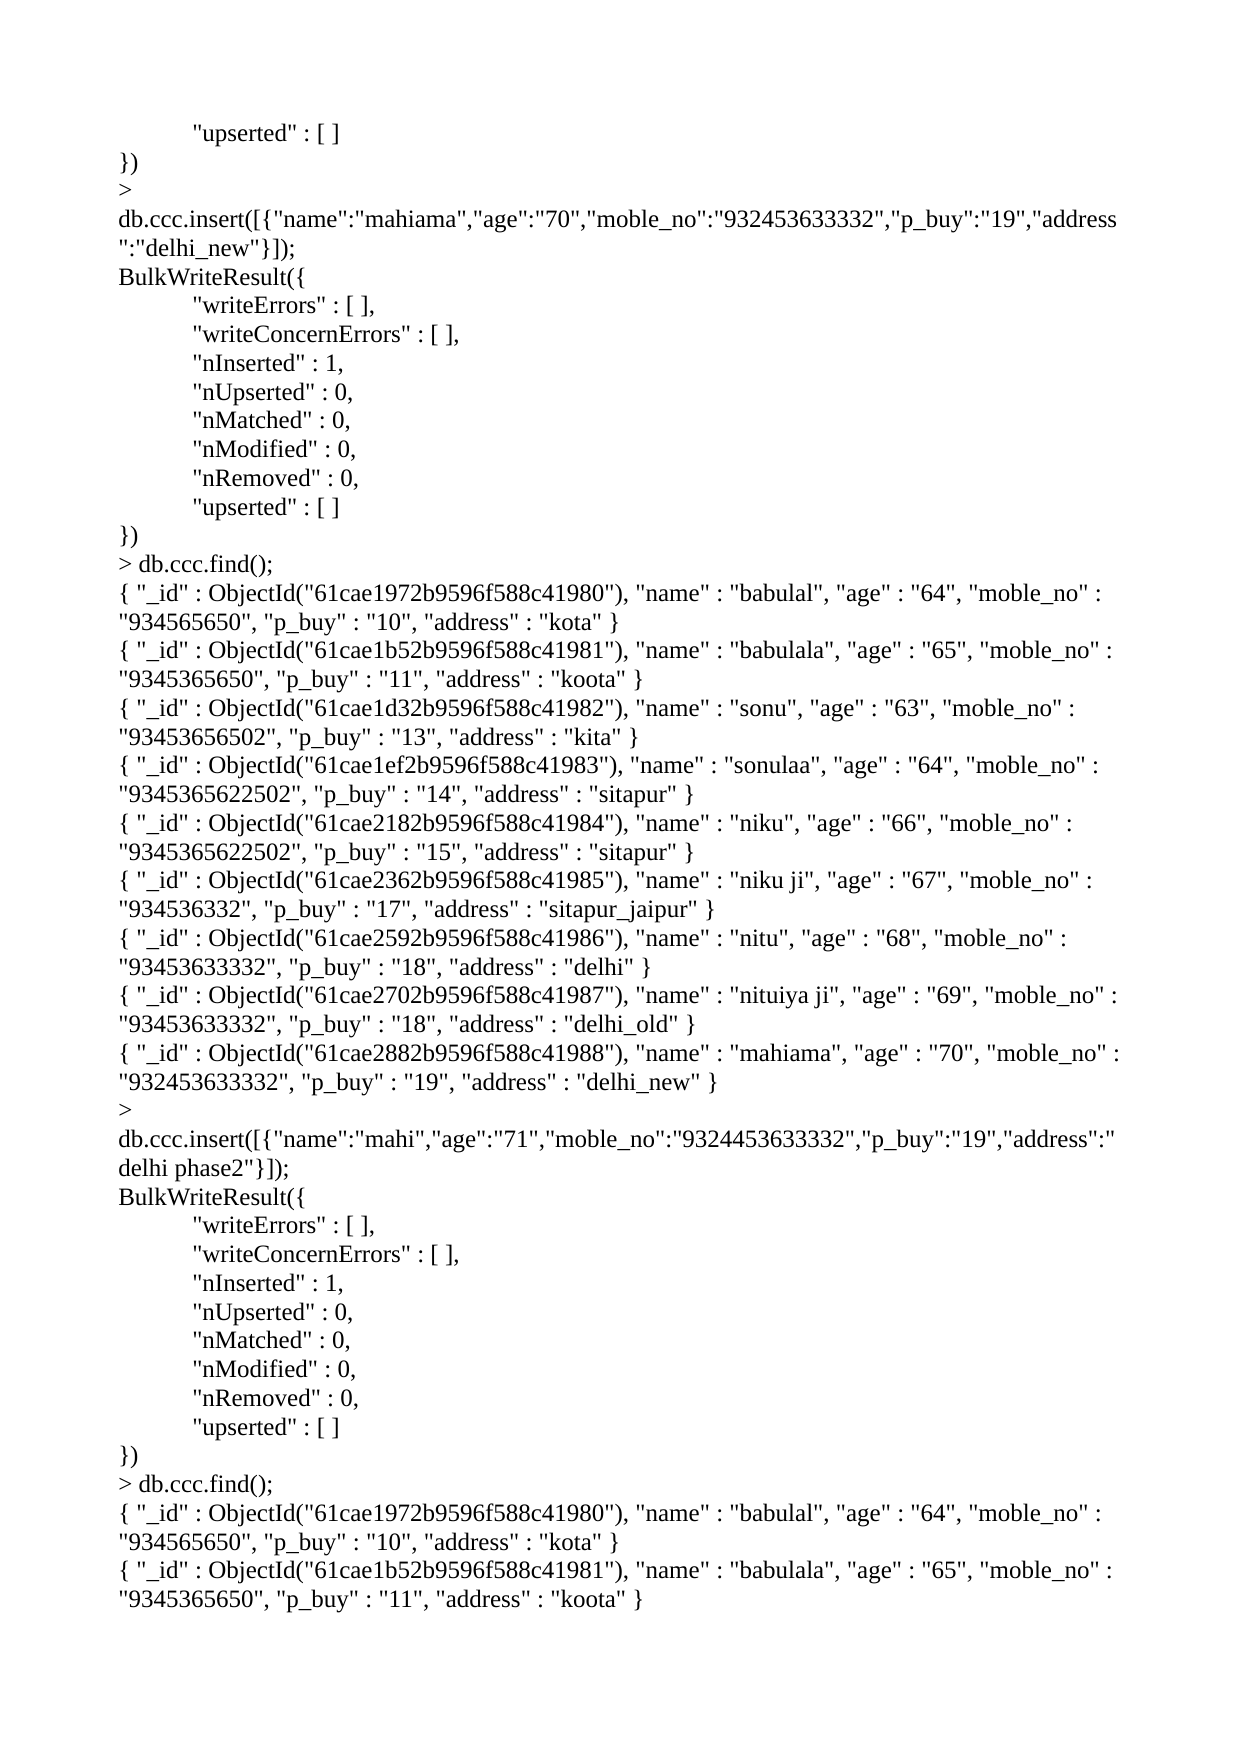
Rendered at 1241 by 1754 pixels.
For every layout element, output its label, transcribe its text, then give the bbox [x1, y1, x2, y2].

text "nInserted" : 1, [118, 1268, 1122, 1297]
text { "_id" : ObjectId("61cae2362b9596f588c41985"), "name" : "niku ji", "age" : "67", "moble_no" : "934536332", "p_buy" : "17", "address" : "sitapur_jaipur" } [118, 866, 1122, 923]
text "nUpserted" : 0, [118, 377, 1122, 406]
text "upserted" : [ ] [118, 492, 1122, 521]
text "nRemoved" : 0, [118, 463, 1122, 492]
text "writeConcernErrors" : [ ], [118, 319, 1122, 348]
text "nMatched" : 0, [118, 406, 1122, 434]
text { "_id" : ObjectId("61cae1b52b9596f588c41981"), "name" : "babulala", "age" : "65", "moble_no" : "9345365650", "p_buy" : "11", "address" : "koota" } [118, 1556, 1122, 1613]
text "upserted" : [ ] [118, 1412, 1122, 1441]
text "nRemoved" : 0, [118, 1383, 1122, 1412]
text "nMatched" : 0, [118, 1326, 1122, 1354]
text { "_id" : ObjectId("61cae1972b9596f588c41980"), "name" : "babulal", "age" : "64", "moble_no" : "934565650", "p_buy" : "10", "address" : "kota" } [118, 1498, 1122, 1556]
text "writeConcernErrors" : [ ], [118, 1239, 1122, 1268]
text }) [118, 1441, 1122, 1469]
text { "_id" : ObjectId("61cae2182b9596f588c41984"), "name" : "niku", "age" : "66", "moble_no" : "9345365622502", "p_buy" : "15", "address" : "sitapur" } [118, 808, 1122, 866]
text { "_id" : ObjectId("61cae1972b9596f588c41980"), "name" : "babulal", "age" : "64", "moble_no" : "934565650", "p_buy" : "10", "address" : "kota" } [118, 578, 1122, 636]
text { "_id" : ObjectId("61cae1ef2b9596f588c41983"), "name" : "sonulaa", "age" : "64", "moble_no" : "9345365622502", "p_buy" : "14", "address" : "sitapur" } [118, 751, 1122, 808]
text > db.ccc.insert([{"name":"mahiama","age":"70","moble_no":"932453633332","p_buy":"19","address":"delhi_new"}]); [118, 176, 1122, 262]
text "nModified" : 0, [118, 434, 1122, 463]
text }) [118, 147, 1122, 176]
text { "_id" : ObjectId("61cae1d32b9596f588c41982"), "name" : "sonu", "age" : "63", "moble_no" : "93453656502", "p_buy" : "13", "address" : "kita" } [118, 693, 1122, 751]
text { "_id" : ObjectId("61cae2592b9596f588c41986"), "name" : "nitu", "age" : "68", "moble_no" : "93453633332", "p_buy" : "18", "address" : "delhi" } [118, 923, 1122, 981]
text BulkWriteResult({ [118, 1182, 1122, 1211]
text }) [118, 521, 1122, 549]
text > db.ccc.find(); [118, 1469, 1122, 1498]
text { "_id" : ObjectId("61cae2882b9596f588c41988"), "name" : "mahiama", "age" : "70", "moble_no" : "932453633332", "p_buy" : "19", "address" : "delhi_new" } [118, 1038, 1122, 1096]
text "upserted" : [ ] [118, 118, 1122, 147]
text > db.ccc.find(); [118, 549, 1122, 578]
text "nModified" : 0, [118, 1354, 1122, 1383]
text "nUpserted" : 0, [118, 1297, 1122, 1326]
text "writeErrors" : [ ], [118, 1211, 1122, 1239]
text { "_id" : ObjectId("61cae1b52b9596f588c41981"), "name" : "babulala", "age" : "65", "moble_no" : "9345365650", "p_buy" : "11", "address" : "koota" } [118, 636, 1122, 693]
text { "_id" : ObjectId("61cae2702b9596f588c41987"), "name" : "nituiya ji", "age" : "69", "moble_no" : "93453633332", "p_buy" : "18", "address" : "delhi_old" } [118, 981, 1122, 1038]
text "writeErrors" : [ ], [118, 291, 1122, 319]
text BulkWriteResult({ [118, 262, 1122, 291]
text > db.ccc.insert([{"name":"mahi","age":"71","moble_no":"9324453633332","p_buy":"19","address":"delhi phase2"}]); [118, 1096, 1122, 1182]
text "nInserted" : 1, [118, 348, 1122, 377]
